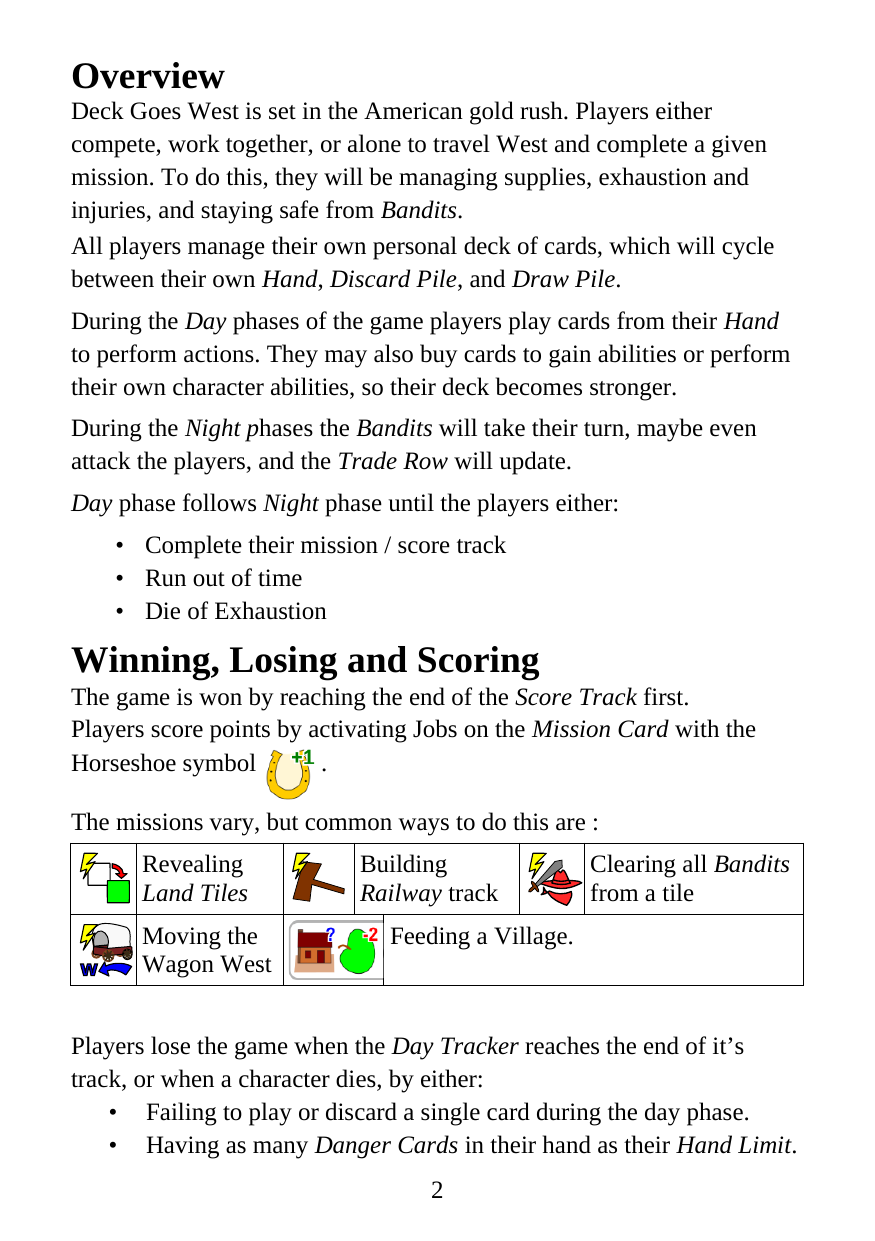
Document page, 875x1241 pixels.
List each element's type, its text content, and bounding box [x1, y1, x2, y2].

table_header Revealing Land Tiles [137, 844, 283, 914]
subtitle Overview [71, 53, 803, 96]
table_header [71, 844, 136, 914]
table_header [284, 844, 354, 914]
list Run out of time [115, 563, 803, 592]
text During the Night phases the Bandits will take their turn, maybe even attack the players, and the Trade Row will update. [71, 413, 803, 475]
table_header [520, 844, 584, 914]
picture [262, 748, 315, 800]
subtitle Winning, Losing and Scoring [71, 638, 803, 681]
text Deck Goes West is set in the American gold rush. Players either compete, work together, or alone to travel West and complete a given mission. To do this, they will be managing supplies, exhaustion and injuries, and staying safe from Bandits. [71, 96, 803, 224]
text The missions vary, but common ways to do this are : [71, 807, 803, 836]
table_cell Feeding a Village. [384, 915, 803, 985]
text Day phase follows Night phase until the players either: [71, 488, 803, 517]
list Complete their mission / score track [115, 530, 803, 558]
text During the Day phases of the game players play cards from their Hand to perform actions. They may also buy cards to gain abilities or perform their own character abilities, so their deck becomes stronger. [71, 306, 803, 401]
text Players score points by activating Jobs on the Mission Card with the Horseshoe symbol . [71, 714, 803, 800]
text All players manage their own personal deck of cards, which will cycle between their own Hand, Discard Pile, and Draw Pile. [71, 231, 803, 293]
table_header Building Railway track [355, 844, 519, 914]
text Players lose the game when the Day Tracker reaches the end of it’s track, or when a character dies, by either: [71, 1031, 803, 1093]
picture [288, 920, 384, 980]
table_cell [71, 915, 136, 985]
table_cell Moving the Wagon West [137, 915, 283, 985]
list Having as many Danger Cards in their hand as their Hand Limit. [108, 1130, 803, 1159]
table_header Clearing all Bandits from a tile [585, 844, 803, 914]
list Die of Exhaustion [115, 596, 803, 624]
text The game is won by reaching the end of the Score Track first. [71, 682, 803, 710]
list Failing to play or discard a single card during the day phase. [108, 1097, 803, 1126]
table_cell [284, 915, 383, 985]
